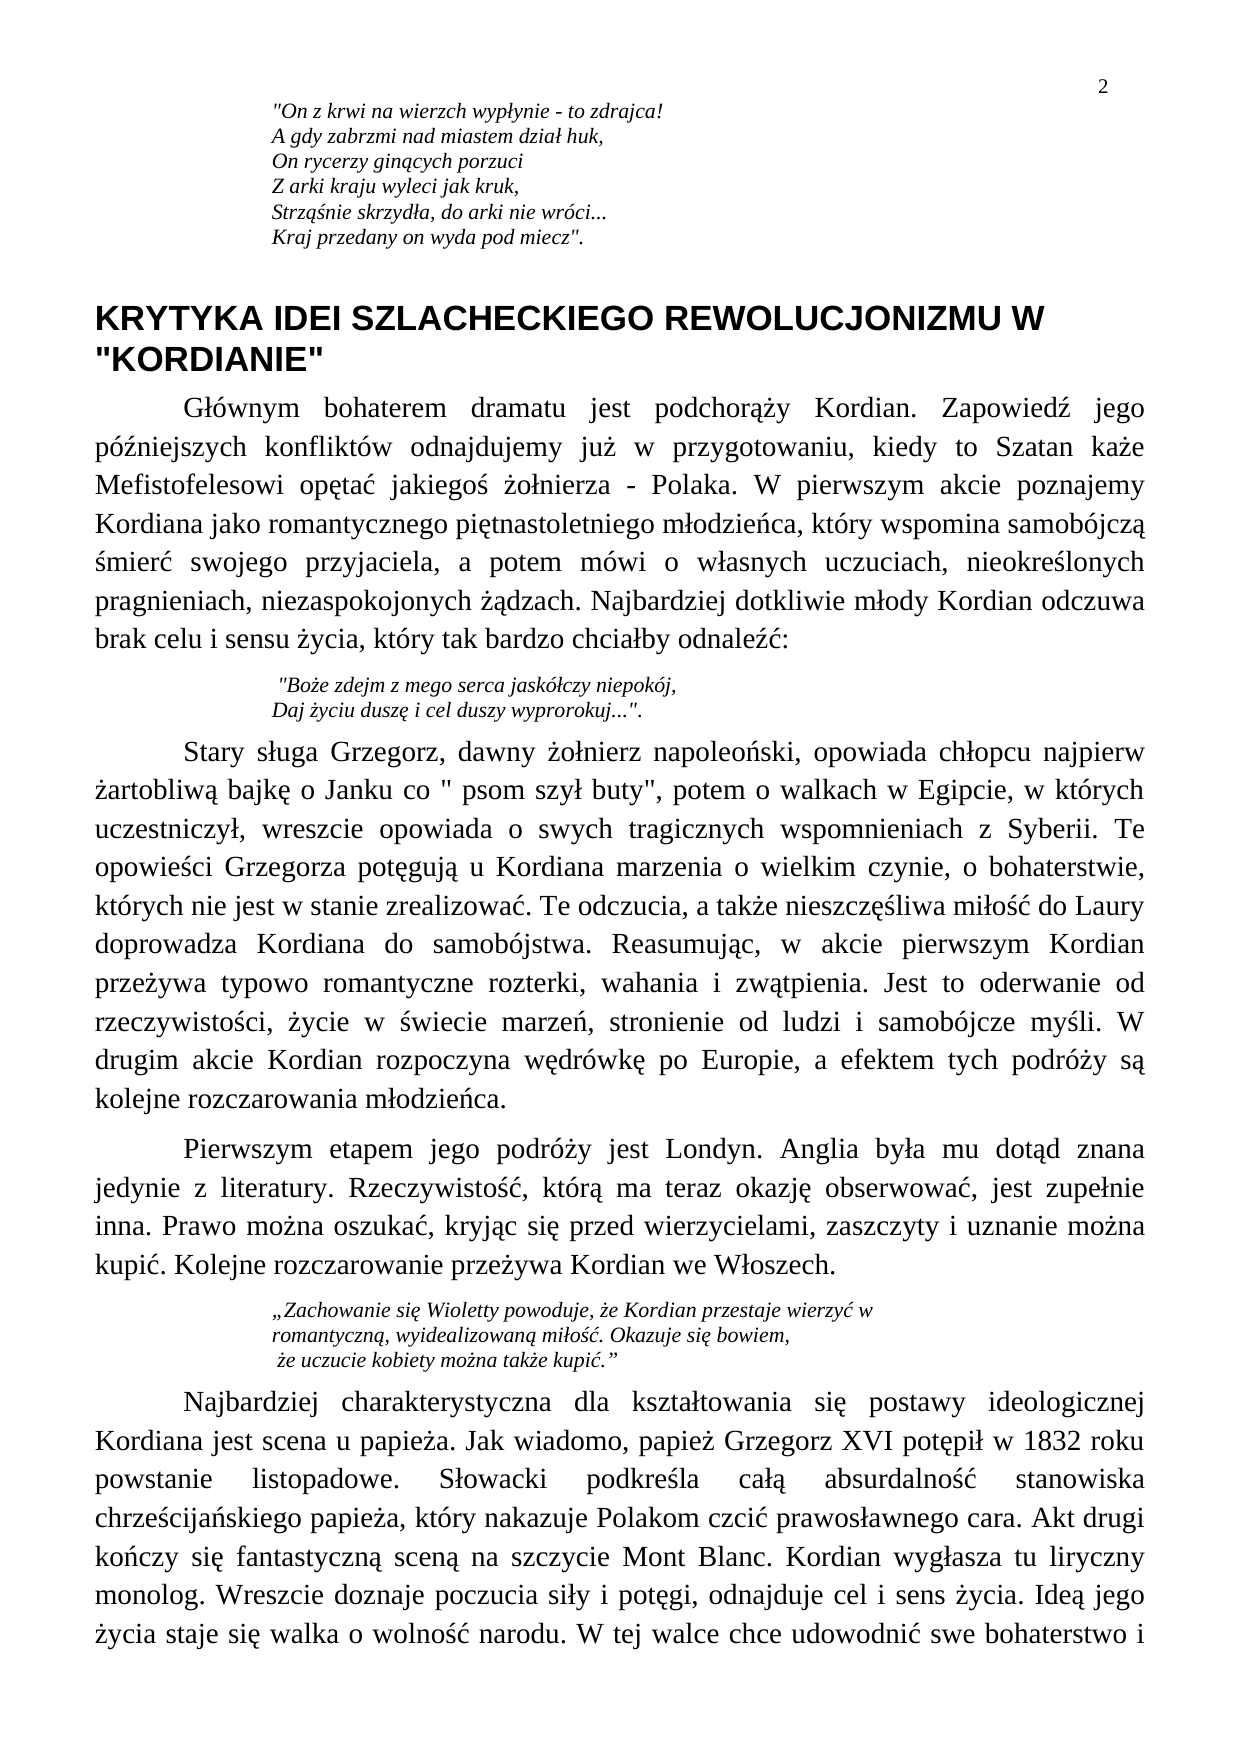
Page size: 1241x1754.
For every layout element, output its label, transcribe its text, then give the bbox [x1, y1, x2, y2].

text „Zachowanie się Wioletty powoduje, że Kordian przestaje wierzyć w romantyczną, wyidealizowaną miłość. Okazuje się bowiem, [272, 1297, 968, 1347]
subtitle KRYTYKA IDEI SZLACHECKIEGO REWOLUCJONIZMU W "KORDIANIE" [94, 298, 1146, 378]
text Pierwszym etapem jego podróży jest Londyn. Anglia była mu dotąd znana jedynie z literatury. Rzeczywistość, którą ma teraz okazję obserwować, jest zupełnie inna. Prawo można oszukać, kryjąc się przed wierzycielami, zaszczyty i uznanie można kupić. Kolejne rozczarowanie przeżywa Kordian we Włoszech. [94, 1131, 1146, 1280]
text Najbardziej charakterystyczna dla kształtowania się postawy ideologicznej Kordiana jest scena u papieża. Jak wiadomo, papież Grzegorz XVI potępił w 1832 roku powstanie listopadowe. Słowacki podkreśla całą absurdalność stanowiska chrześcijańskiego papieża, który nakazuje Polakom czcić prawosławnego cara. Akt drugi kończy się fantastyczną sceną na szczycie Mont Blanc. Kordian wygłasza tu liryczny monolog. Wreszcie doznaje poczucia siły i potęgi, odnajduje cel i sens życia. Ideą jego życia staje się walka o wolność narodu. W tej walce chce udowodnić swe bohaterstwo i [94, 1384, 1146, 1649]
text Stary sługa Grzegorz, dawny żołnierz napoleoński, opowiada chłopcu najpierw żartobliwą bajkę o Janku co " psom szył buty", potem o walkach w Egipcie, w których uczestniczył, wreszcie opowiada o swych tragicznych wspomnieniach z Syberii. Te opowieści Grzegorza potęgują u Kordiana marzenia o wielkim czynie, o bohaterstwie, których nie jest w stanie zrealizować. Te odczucia, a także nieszczęśliwa miłość do Laury doprowadza Kordiana do samobójstwa. Reasumując, w akcie pierwszym Kordian przeżywa typowo romantyczne rozterki, wahania i zwątpienia. Jest to oderwanie od rzeczywistości, życie w świecie marzeń, stronienie od ludzi i samobójcze myśli. W drugim akcie Kordian rozpoczyna wędrówkę po Europie, a efektem tych podróży są kolejne rozczarowania młodzieńca. [94, 734, 1146, 1114]
text Głównym bohaterem dramatu jest podchorąży Kordian. Zapowiedź jego późniejszych konfliktów odnajdujemy już w przygotowaniu, kiedy to Szatan każe Mefistofelesowi opętać jakiegoś żołnierza - Polaka. W pierwszym akcie poznajemy Kordiana jako romantycznego piętnastoletniego młodzieńca, który wspomina samobójczą śmierć swojego przyjaciela, a potem mówi o własnych uczuciach, nieokreślonych pragnieniach, niezaspokojonych żądzach. Najbardziej dotkliwie młody Kordian odczuwa brak celu i sensu życia, który tak bardzo chciałby odnaleźć: [94, 390, 1146, 655]
text że uczucie kobiety można także kupić.” [272, 1347, 968, 1373]
text "Boże zdejm z mego serca jaskółczy niepokój, Daj życiu duszę i cel duszy wyprorokuj...". [272, 672, 968, 722]
text "On z krwi na wierzch wypłynie - to zdrajca! A gdy zabrzmi nad miastem dział huk, On rycerzy ginących porzuci Z arki kraju wyleci jak kruk, Strząśnie skrzydła, do arki nie wróci... Kraj przedany on wyda pod miecz". [272, 98, 968, 249]
